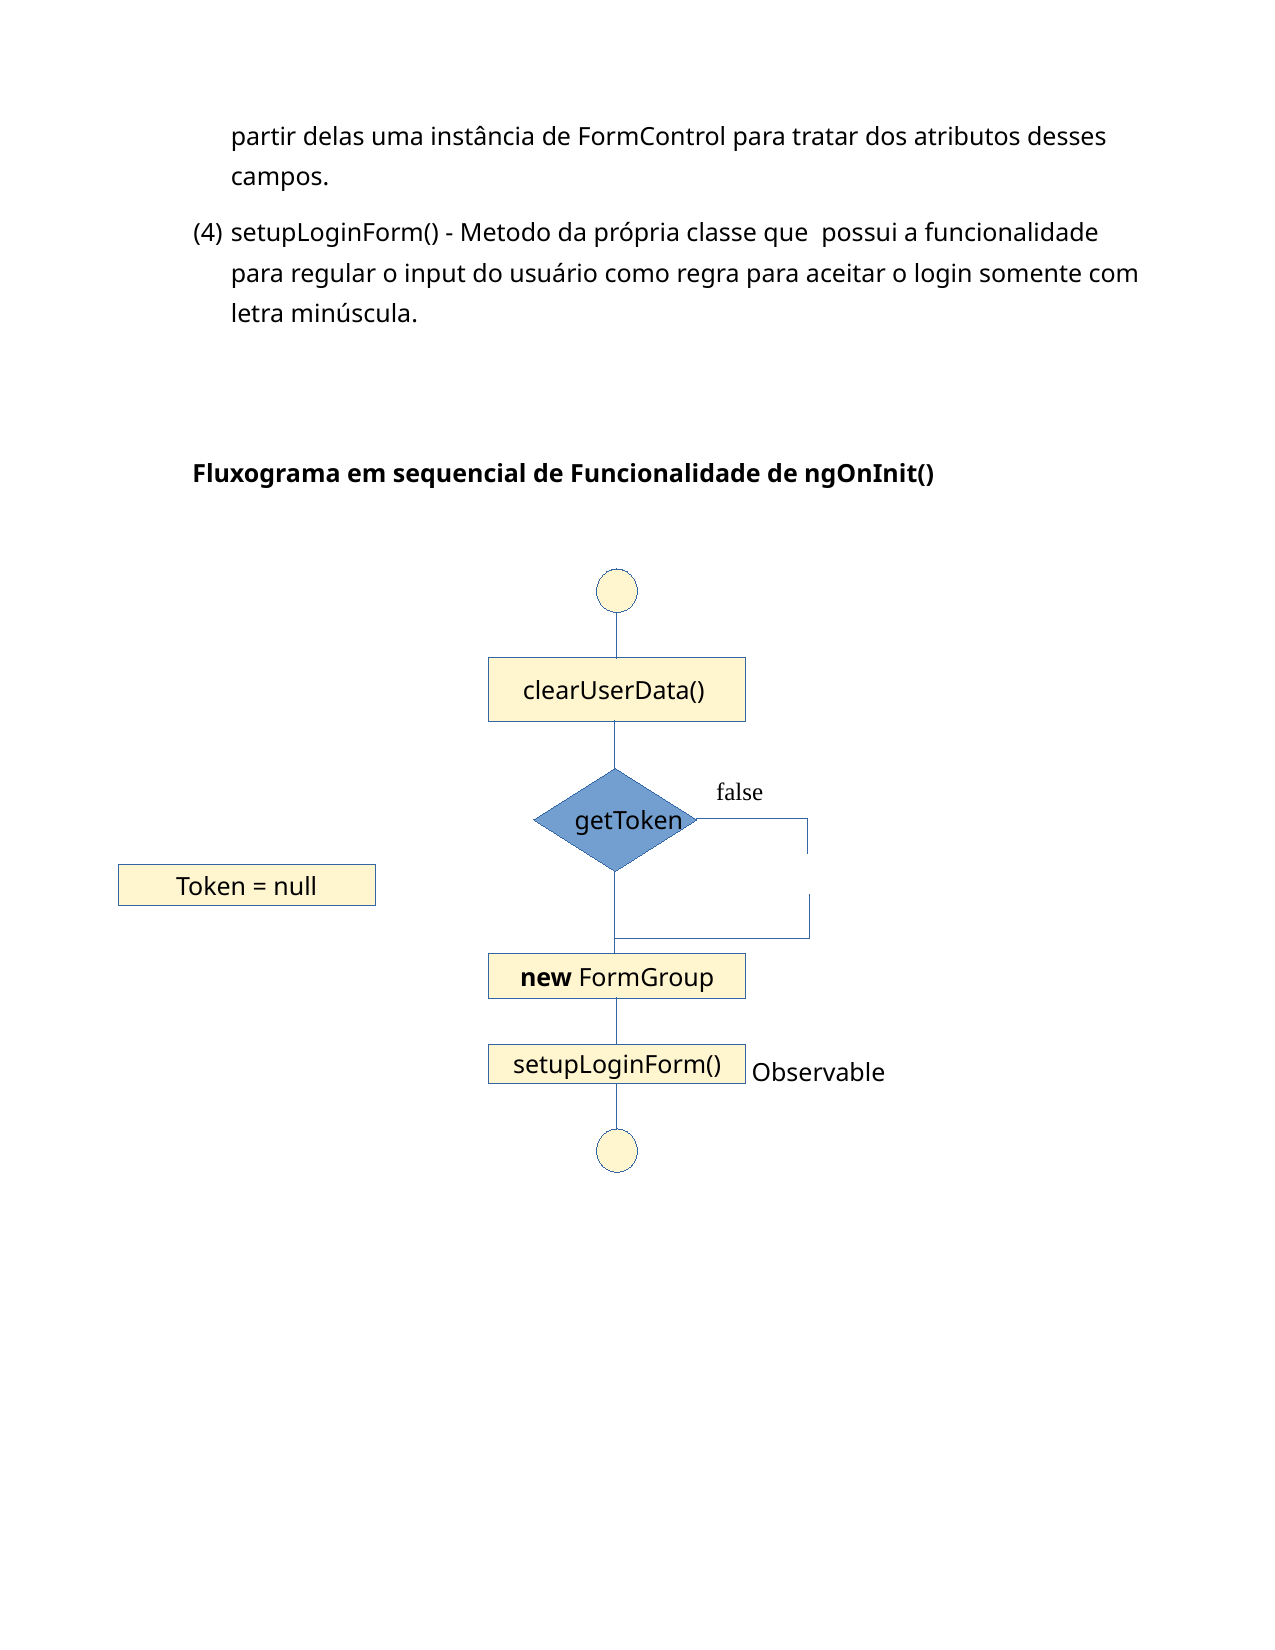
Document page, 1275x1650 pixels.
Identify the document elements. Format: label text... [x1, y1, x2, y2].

list partir delas uma instância de FormControl para tratar dos atributos desses campos. [193, 118, 1157, 193]
list setupLoginForm() - Metodo da própria classe que possui a funcionalidade para regular o input do usuário como regra para aceitar o login somente com letra minúscula. [193, 214, 1157, 330]
subtitle Fluxograma em sequencial de Funcionalidade de ngOnInit() [118, 456, 1157, 490]
